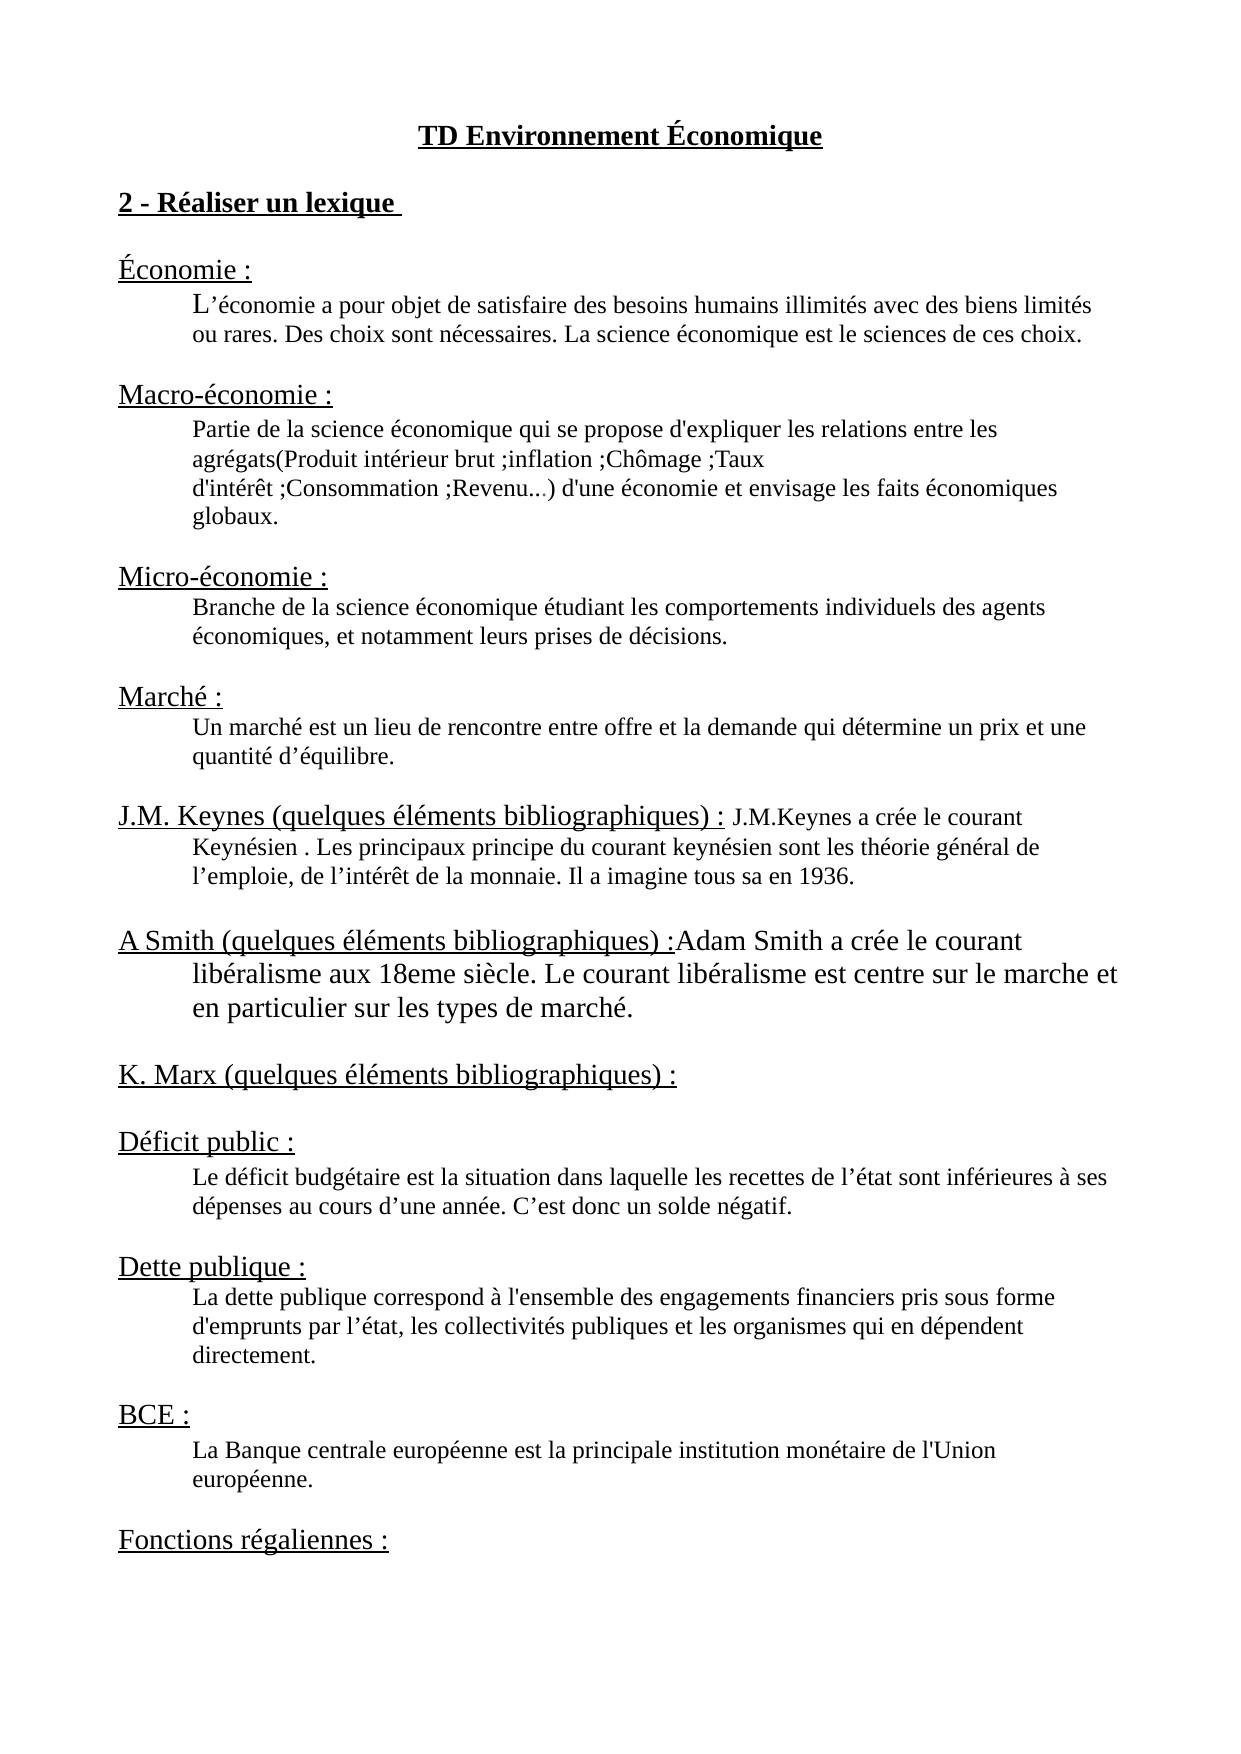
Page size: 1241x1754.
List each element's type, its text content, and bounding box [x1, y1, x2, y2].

text J.M. Keynes (quelques éléments bibliographiques) : J.M.Keynes a crée le courant Keynésien . Les principaux principe du courant keynésien sont les théorie général de l’emploie, de l’intérêt de la monnaie. Il a imagine tous sa en 1936. [118, 798, 1122, 889]
text La Banque centrale européenne est la principale institution monétaire de l'Union européenne. [118, 1431, 1122, 1493]
text La dette publique correspond à l'ensemble des engagements financiers pris sous forme d'emprunts par l’état, les collectivités publiques et les organismes qui en dépendent directement. [118, 1282, 1122, 1369]
text TD Environnement Économique [118, 118, 1122, 152]
text Dette publique : [118, 1249, 1122, 1282]
text Partie de la science économique qui se propose d'expliquer les relations entre les agrégats(Produit intérieur brut ;inflation ;Chômage ;Taux d'intérêt ;Consommation ;Revenu...) d'une économie et envisage les faits économiques globaux. [118, 410, 1122, 530]
text Un marché est un lieu de rencontre entre offre et la demande qui détermine un prix et une quantité d’équilibre. [118, 712, 1122, 770]
text Économie : [118, 252, 1122, 286]
text L’économie a pour objet de satisfaire des besoins humains illimités avec des biens limités ou rares. Des choix sont nécessaires. La science économique est le sciences de ces choix. [118, 286, 1122, 348]
text Macro-économie : [118, 377, 1122, 410]
text Le déficit budgétaire est la situation dans laquelle les recettes de l’état sont inférieures à ses dépenses au cours d’une année. C’est donc un solde négatif. [118, 1158, 1122, 1220]
text BCE : [118, 1397, 1122, 1431]
text Marché : [118, 679, 1122, 712]
text K. Marx (quelques éléments bibliographiques) : [118, 1057, 1122, 1091]
text A Smith (quelques éléments bibliographiques) :Adam Smith a crée le courant libéralisme aux 18eme siècle. Le courant libéralisme est centre sur le marche et en particulier sur les types de marché. [118, 923, 1122, 1024]
text 2 - Réaliser un lexique [118, 185, 1122, 219]
text Branche de la science économique étudiant les comportements individuels des agents économiques, et notamment leurs prises de décisions. [118, 592, 1122, 650]
text Déficit public : [118, 1124, 1122, 1158]
text Micro-économie : [118, 559, 1122, 592]
text Fonctions régaliennes : [118, 1522, 1122, 1556]
